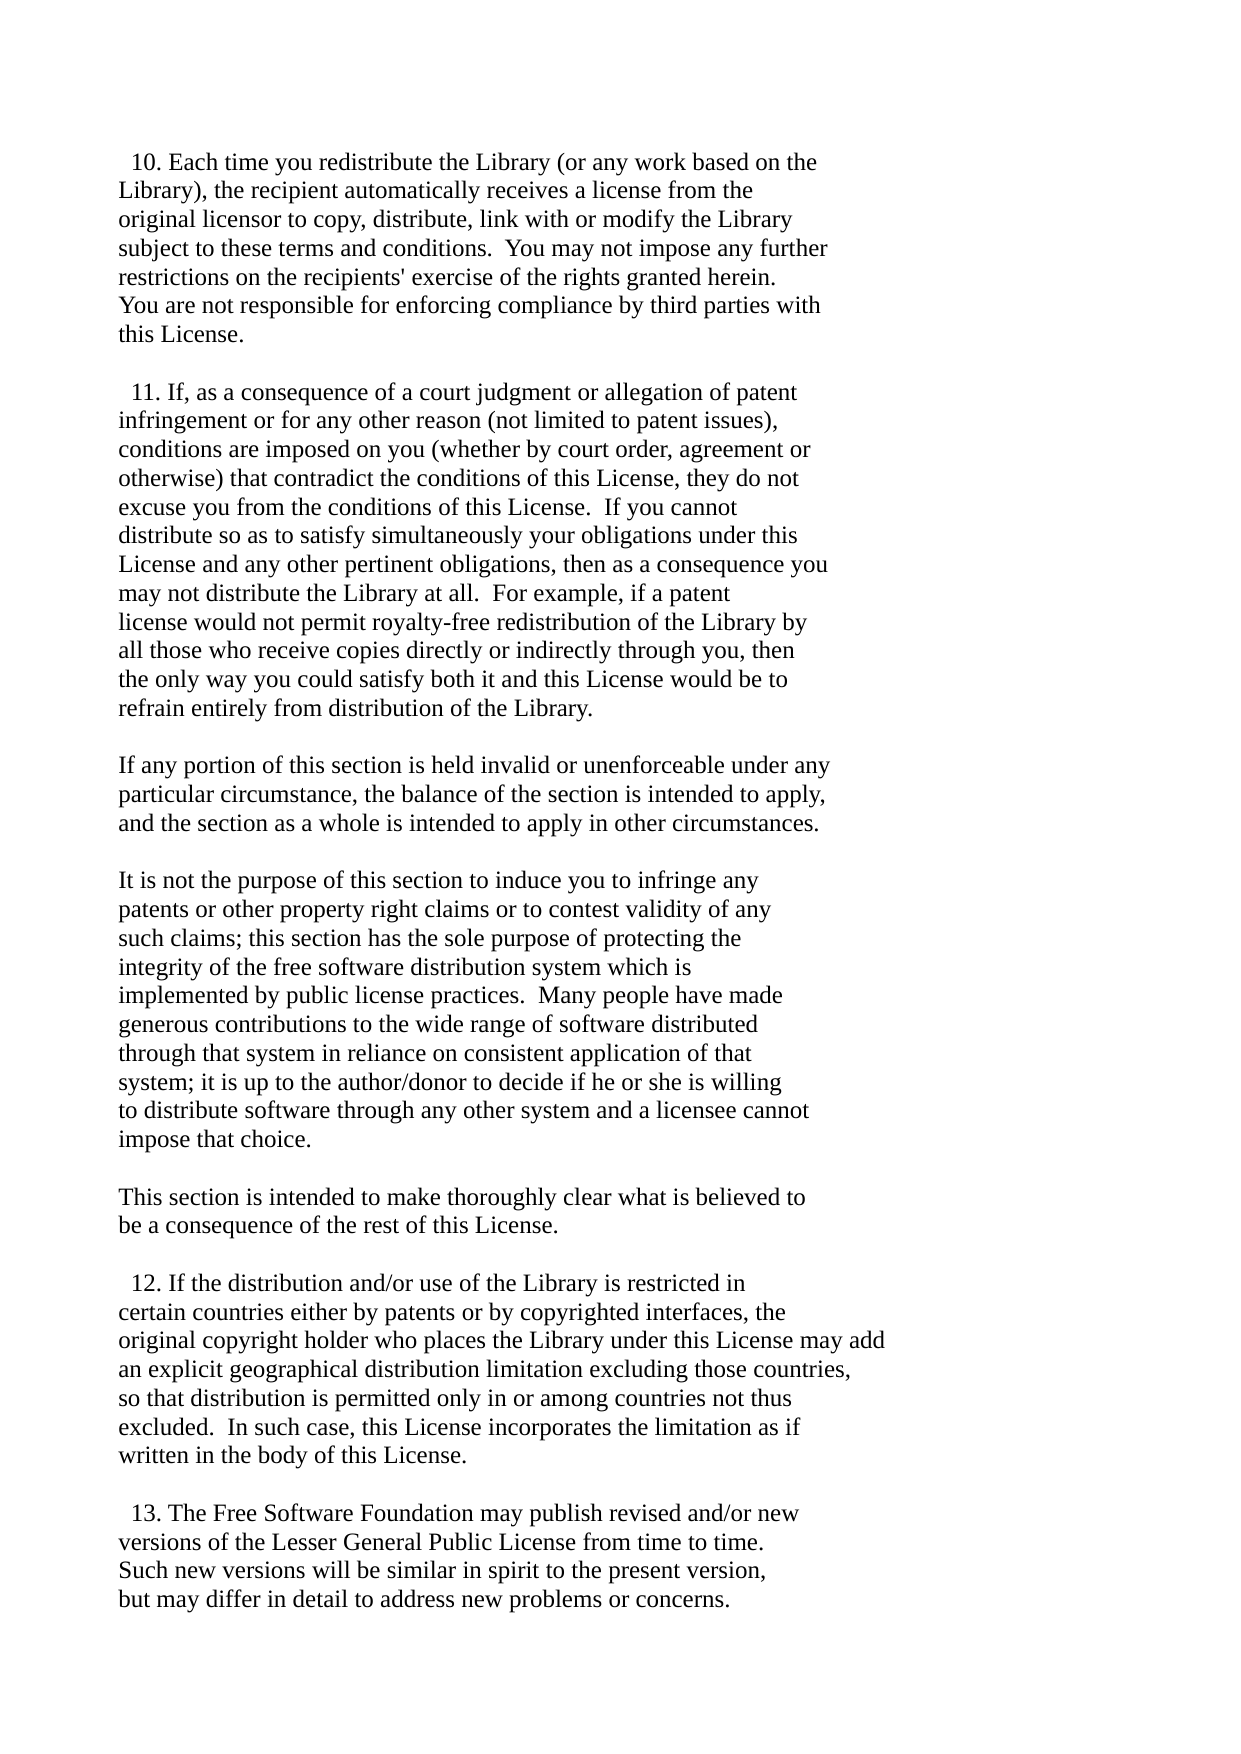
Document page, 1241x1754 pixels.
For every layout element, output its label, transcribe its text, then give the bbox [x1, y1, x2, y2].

text may not distribute the Library at all. For example, if a patent [118, 578, 1122, 607]
text Such new versions will be similar in spirit to the present version, [118, 1556, 1122, 1584]
text refrain entirely from distribution of the Library. [118, 693, 1122, 722]
text and the section as a whole is intended to apply in other circumstances. [118, 808, 1122, 837]
text through that system in reliance on consistent application of that [118, 1038, 1122, 1067]
text to distribute software through any other system and a licensee cannot [118, 1096, 1122, 1124]
text all those who receive copies directly or indirectly through you, then [118, 636, 1122, 664]
text If any portion of this section is held invalid or unenforceable under any [118, 751, 1122, 779]
text particular circumstance, the balance of the section is intended to apply, [118, 779, 1122, 808]
text this License. [118, 319, 1122, 348]
text license would not permit royalty-free redistribution of the Library by [118, 607, 1122, 636]
text distribute so as to satisfy simultaneously your obligations under this [118, 521, 1122, 549]
text License and any other pertinent obligations, then as a consequence you [118, 549, 1122, 578]
text generous contributions to the wide range of software distributed [118, 1009, 1122, 1038]
text written in the body of this License. [118, 1441, 1122, 1469]
text so that distribution is permitted only in or among countries not thus [118, 1383, 1122, 1412]
text versions of the Lesser General Public License from time to time. [118, 1527, 1122, 1556]
text integrity of the free software distribution system which is [118, 952, 1122, 981]
text excluded. In such case, this License incorporates the limitation as if [118, 1412, 1122, 1441]
text system; it is up to the author/donor to decide if he or she is willing [118, 1067, 1122, 1096]
text This section is intended to make thoroughly clear what is believed to [118, 1182, 1122, 1211]
text be a consequence of the rest of this License. [118, 1211, 1122, 1239]
text implemented by public license practices. Many people have made [118, 981, 1122, 1009]
text the only way you could satisfy both it and this License would be to [118, 664, 1122, 693]
text but may differ in detail to address new problems or concerns. [118, 1584, 1122, 1613]
text certain countries either by patents or by copyrighted interfaces, the [118, 1297, 1122, 1326]
text impose that choice. [118, 1124, 1122, 1153]
text Library), the recipient automatically receives a license from the [118, 176, 1122, 204]
text You are not responsible for enforcing compliance by third parties with [118, 291, 1122, 319]
text an explicit geographical distribution limitation excluding those countries, [118, 1354, 1122, 1383]
text 10. Each time you redistribute the Library (or any work based on the [118, 147, 1122, 176]
text patents or other property right claims or to contest validity of any [118, 894, 1122, 923]
text original copyright holder who places the Library under this License may add [118, 1326, 1122, 1354]
text conditions are imposed on you (whether by court order, agreement or [118, 434, 1122, 463]
text subject to these terms and conditions. You may not impose any further [118, 233, 1122, 262]
text infringement or for any other reason (not limited to patent issues), [118, 406, 1122, 434]
text 12. If the distribution and/or use of the Library is restricted in [118, 1268, 1122, 1297]
text excuse you from the conditions of this License. If you cannot [118, 492, 1122, 521]
text 13. The Free Software Foundation may publish revised and/or new [118, 1498, 1122, 1527]
text original licensor to copy, distribute, link with or modify the Library [118, 204, 1122, 233]
text It is not the purpose of this section to induce you to infringe any [118, 866, 1122, 894]
text 11. If, as a consequence of a court judgment or allegation of patent [118, 377, 1122, 406]
text restrictions on the recipients' exercise of the rights granted herein. [118, 262, 1122, 291]
text otherwise) that contradict the conditions of this License, they do not [118, 463, 1122, 492]
text such claims; this section has the sole purpose of protecting the [118, 923, 1122, 952]
